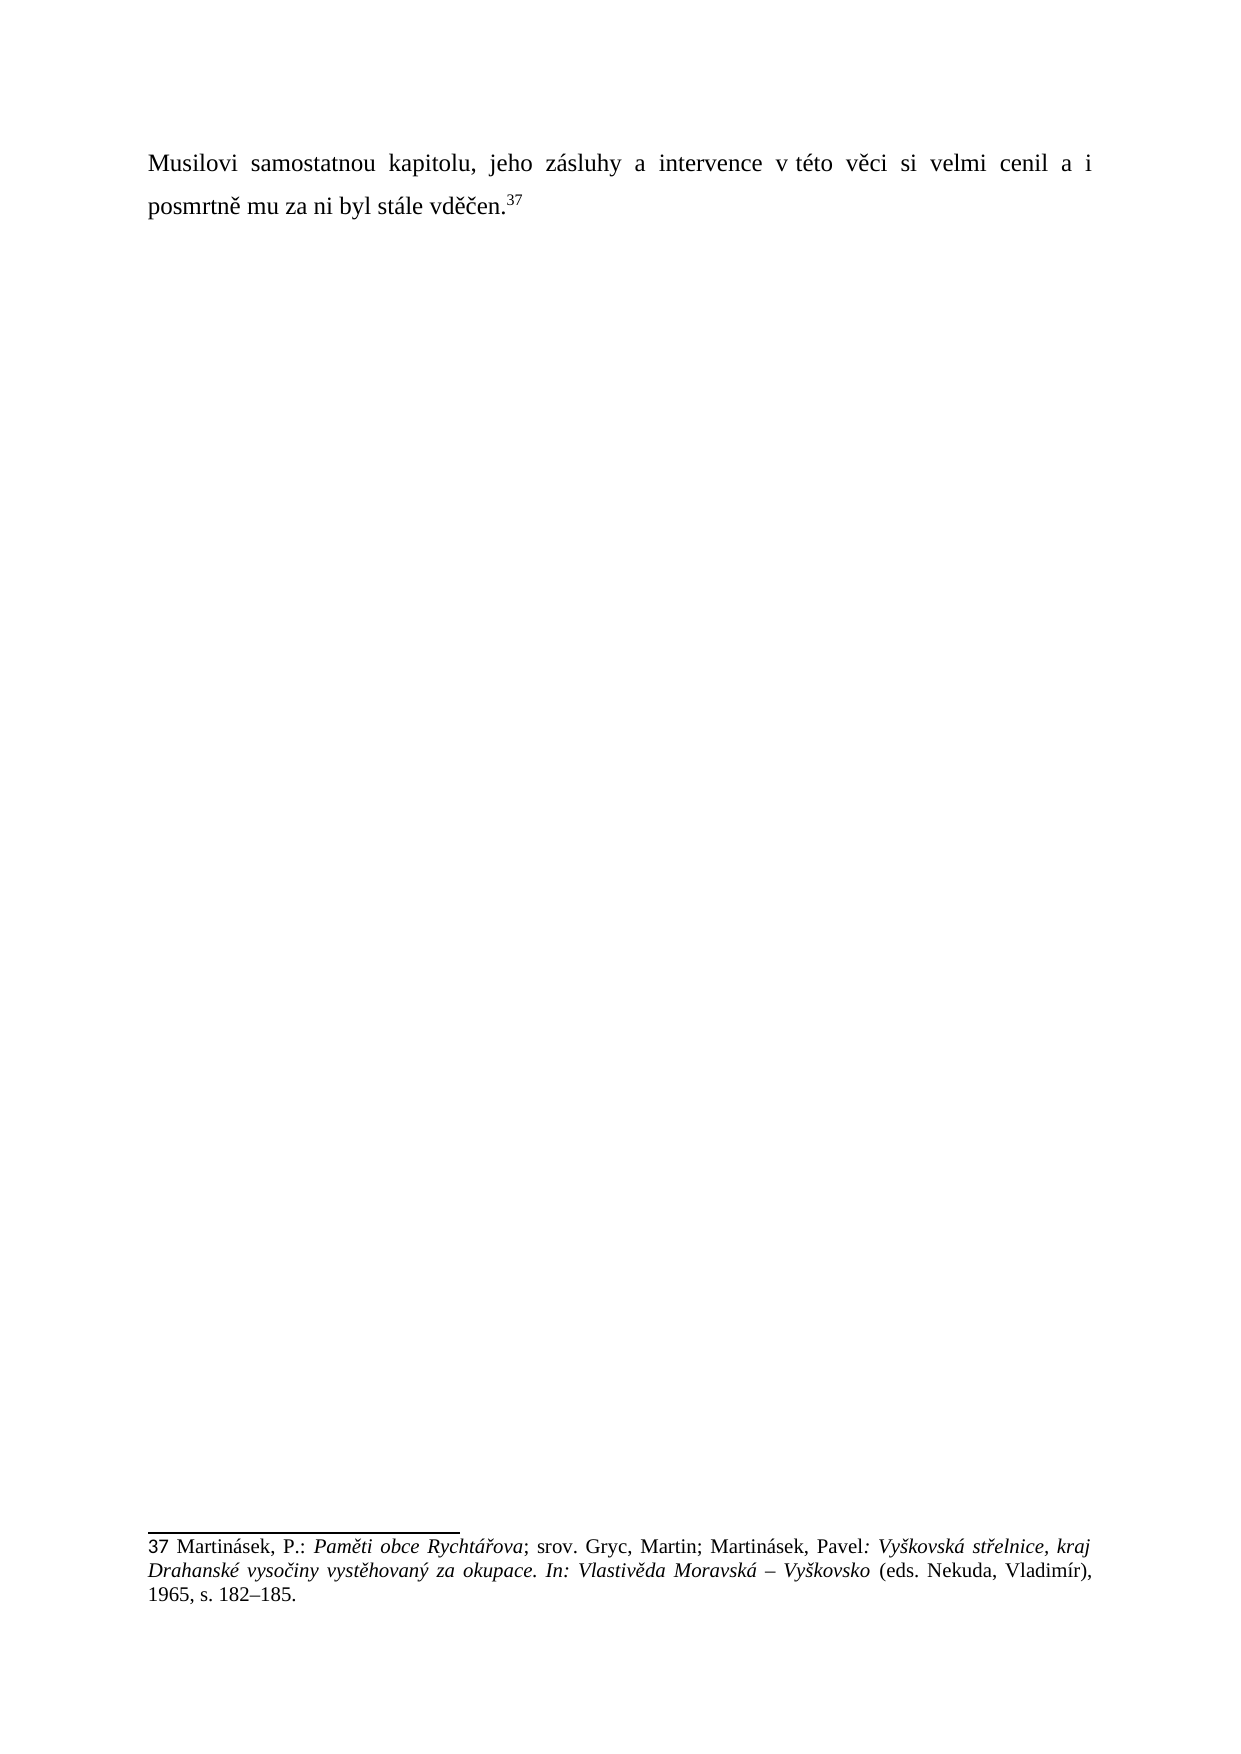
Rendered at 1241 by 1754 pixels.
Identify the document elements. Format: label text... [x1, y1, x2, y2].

text Martinásek, P.: Paměti obce Rychtářova; srov. Gryc, Martin; Martinásek, Pavel: Vyškovská střelnice, kraj Drahanské vysočiny vystěhovaný za okupace. In: Vlastivěda Moravská – Vyškovsko (eds. Nekuda, Vladimír), 1965, s. 182–185. [148, 1533, 1093, 1606]
text Musilovi samostatnou kapitolu, jeho zásluhy a intervence v této věci si velmi cenil a i posmrtně mu za ni byl stále vděčen. [148, 148, 1093, 219]
